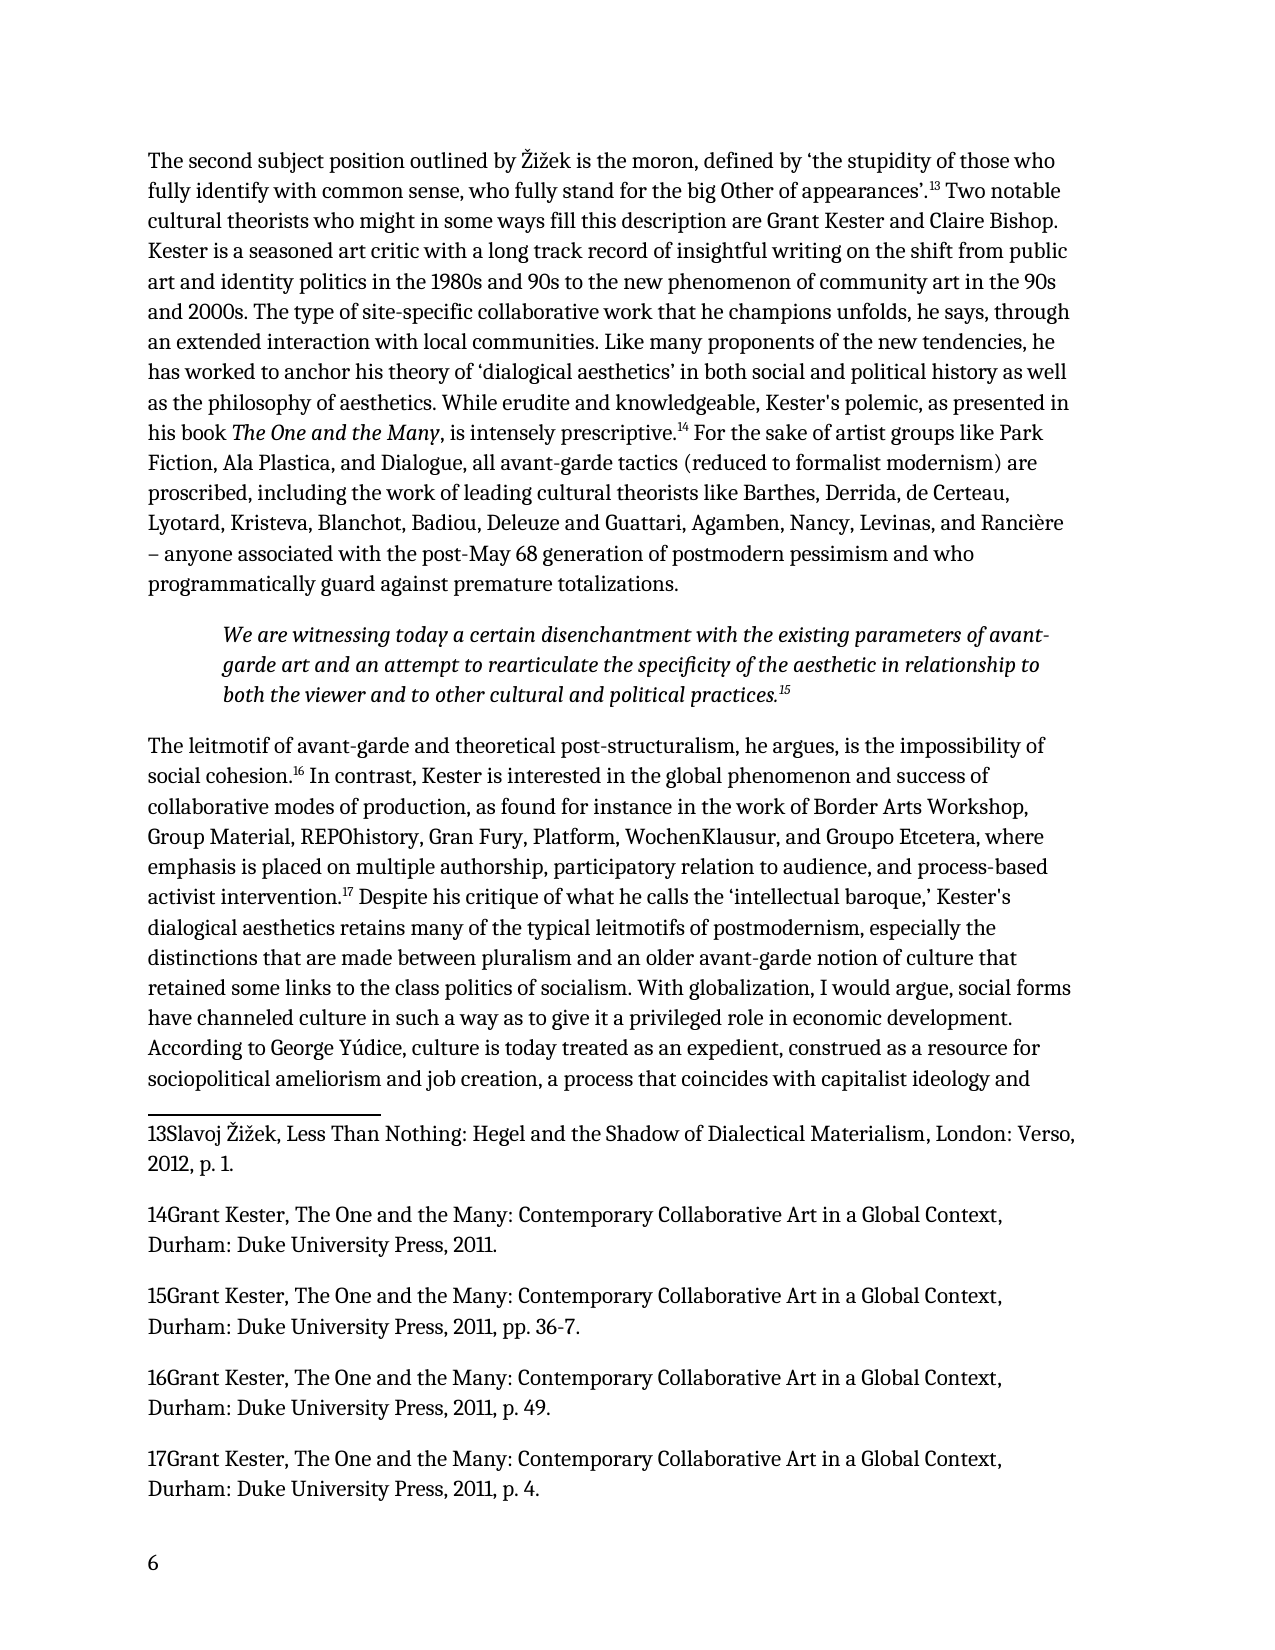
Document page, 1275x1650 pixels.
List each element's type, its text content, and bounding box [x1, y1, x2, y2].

text Grant Kester, The One and the Many: Contemporary Collaborative Art in a Global Context, Durham: Duke University Press, 2011, p. 4. [148, 1446, 1078, 1502]
text Grant Kester, The One and the Many: Contemporary Collaborative Art in a Global Context, Durham: Duke University Press, 2011, pp. 36-7. [148, 1283, 1078, 1340]
text The leitmotif of avant-garde and theoretical post-structuralism, he argues, is the impossibility of social cohesion. In contrast, Kester is interested in the global phenomenon and success of collaborative modes of production, as found for instance in the work of Border Arts Workshop, Group Material, REPOhistory, Gran Fury, Platform, WochenKlausur, and Groupo Etcetera, where emphasis is placed on multiple authorship, participatory relation to audience, and process-based activist intervention. Despite his critique of what he calls the ‘intellectual baroque,’ Kester's dialogical aesthetics retains many of the typical leitmotifs of postmodernism, especially the distinctions that are made between pluralism and an older avant-garde notion of culture that retained some links to the class politics of socialism. With globalization, I would argue, social forms have channeled culture in such a way as to give it a privileged role in economic development. According to George Yúdice, culture is today treated as an expedient, construed as a resource for sociopolitical ameliorism and job creation, a process that coincides with capitalist ideology and [148, 733, 1078, 1092]
text We are witnessing today a certain disenchantment with the existing parameters of avant-garde art and an attempt to rearticulate the specificity of the aesthetic in relationship to both the viewer and to other cultural and political practices. [223, 622, 1078, 708]
text Grant Kester, The One and the Many: Contemporary Collaborative Art in a Global Context, Durham: Duke University Press, 2011. [148, 1202, 1078, 1258]
text The second subject position outlined by Žižek is the moron, defined by ‘the stupidity of those who fully identify with common sense, who fully stand for the big Other of appearances’. Two notable cultural theorists who might in some ways fill this description are Grant Kester and Claire Bishop. Kester is a seasoned art critic with a long track record of insightful writing on the shift from public art and identity politics in the 1980s and 90s to the new phenomenon of community art in the 90s and 2000s. The type of site-specific collaborative work that he champions unfolds, he says, through an extended interaction with local communities. Like many proponents of the new tendencies, he has worked to anchor his theory of ‘dialogical aesthetics’ in both social and political history as well as the philosophy of aesthetics. While erudite and knowledgeable, Kester's polemic, as presented in his book The One and the Many, is intensely prescriptive. For the sake of artist groups like Park Fiction, Ala Plastica, and Dialogue, all avant-garde tactics (reduced to formalist modernism) are proscribed, including the work of leading cultural theorists like Barthes, Derrida, de Certeau, Lyotard, Kristeva, Blanchot, Badiou, Deleuze and Guattari, Agamben, Nancy, Levinas, and Rancière – anyone associated with the post-May 68 generation of postmodern pessimism and who programmatically guard against premature totalizations. [148, 148, 1078, 597]
text Slavoj Žižek, Less Than Nothing: Hegel and the Shadow of Dialectical Materialism, London: Verso, 2012, p. 1. [148, 1121, 1078, 1177]
text Grant Kester, The One and the Many: Contemporary Collaborative Art in a Global Context, Durham: Duke University Press, 2011, p. 49. [148, 1364, 1078, 1421]
